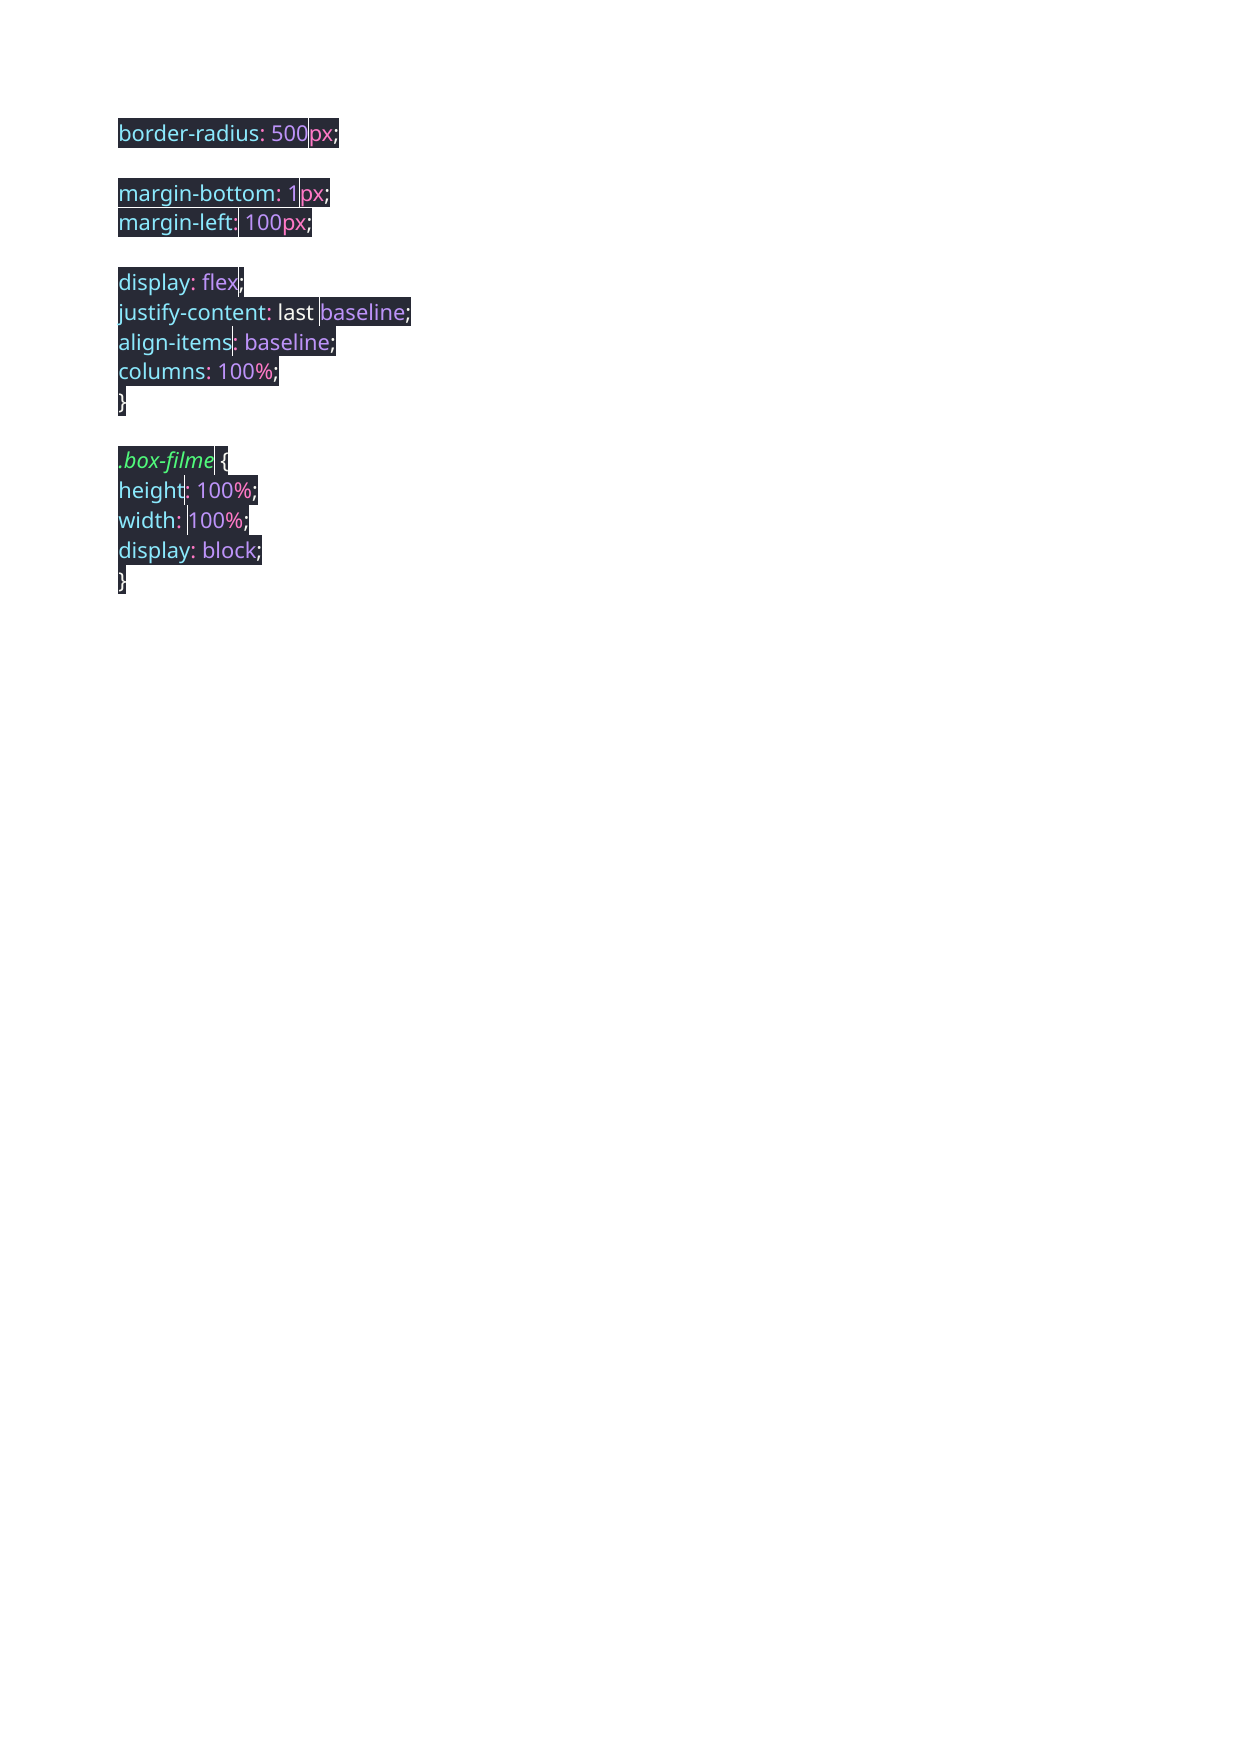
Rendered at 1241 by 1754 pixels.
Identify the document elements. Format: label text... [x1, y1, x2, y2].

text height: 100%; [118, 475, 1122, 505]
text .box-filme { [118, 446, 1122, 475]
text display: block; [118, 535, 1122, 565]
text } [118, 565, 1122, 594]
text width: 100%; [118, 505, 1122, 535]
text } [118, 386, 1122, 416]
text columns: 100%; [118, 356, 1122, 386]
text margin-bottom: 1px; [118, 178, 1122, 207]
text align-items: baseline; [118, 326, 1122, 356]
text display: flex; [118, 267, 1122, 297]
text border-radius: 500px; [118, 118, 1122, 148]
text justify-content: last baseline; [118, 297, 1122, 326]
text margin-left: 100px; [118, 207, 1122, 237]
